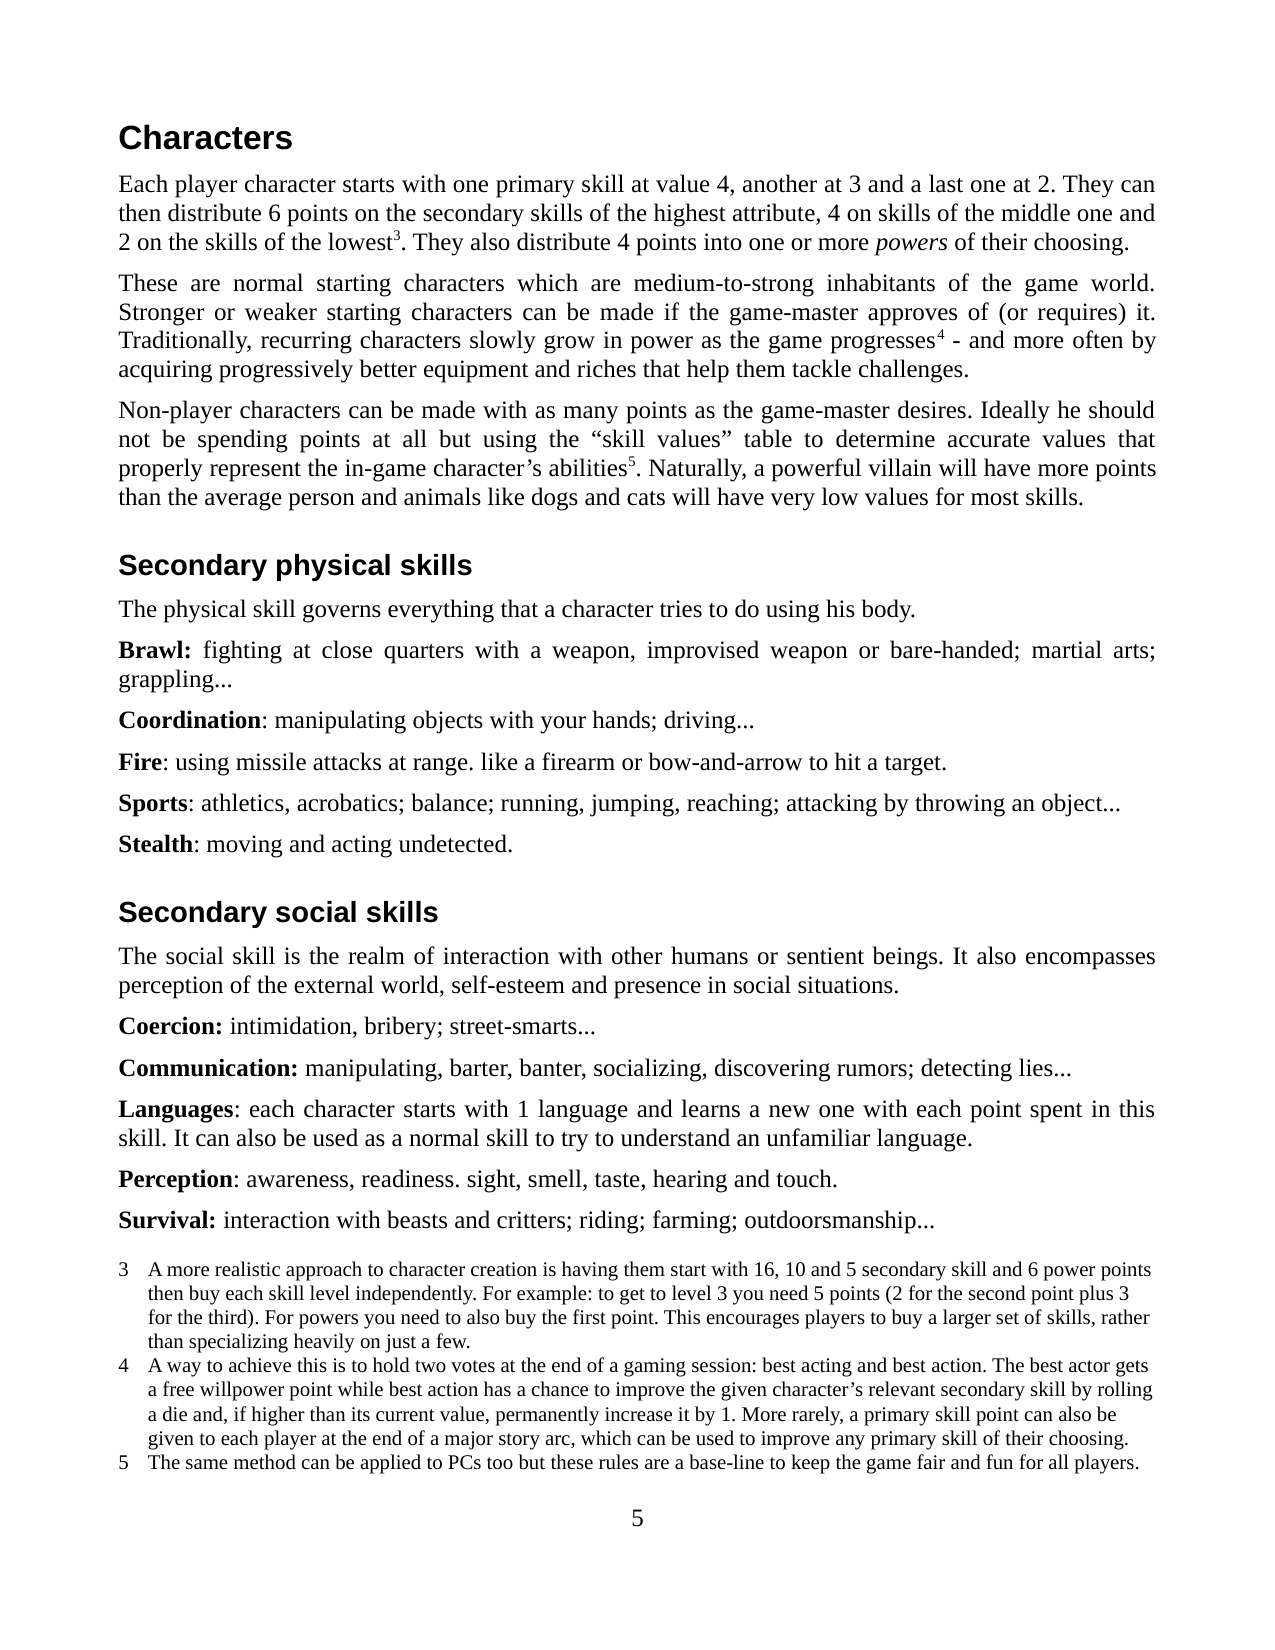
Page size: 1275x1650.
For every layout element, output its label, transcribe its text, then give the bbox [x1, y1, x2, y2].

text Fire: using missile attacks at range. like a firearm or bow-and-arrow to hit a target. [118, 747, 1157, 775]
text These are normal starting characters which are medium-to-strong inhabitants of the game world. Stronger or weaker starting characters can be made if the game-master approves of (or requires) it. Traditionally, recurring characters slowly grow in power as the game progresses - and more often by acquiring progressively better equipment and riches that help them tackle challenges. [118, 268, 1157, 383]
text Brawl: fighting at close quarters with a weapon, improvised weapon or bare-handed; martial arts; grappling... [118, 635, 1157, 693]
subtitle Secondary social skills [118, 895, 1157, 929]
text A more realistic approach to character creation is having them start with 16, 10 and 5 secondary skill and 6 power points then buy each skill level independently. For example: to get to level 3 you need 5 points (2 for the second point plus 3 for the third). For powers you need to also buy the first point. This encourages players to buy a larger set of skills, rather than specializing heavily on just a few. [118, 1257, 1157, 1353]
text Survival: interaction with beasts and critters; riding; farming; outdoorsmanship... [118, 1205, 1157, 1234]
text The same method can be applied to PCs too but these rules are a base-line to keep the game fair and fun for all players. [118, 1449, 1157, 1474]
text Languages: each character starts with 1 language and learns a new one with each point spent in this skill. It can also be used as a normal skill to try to understand an unfamiliar language. [118, 1094, 1157, 1151]
text Sports: athletics, acrobatics; balance; running, jumping, reaching; attacking by throwing an object... [118, 788, 1157, 817]
text Coordination: manipulating objects with your hands; driving... [118, 705, 1157, 734]
text Stealth: moving and acting undetected. [118, 829, 1157, 858]
subtitle Characters [118, 118, 1157, 157]
subtitle Secondary physical skills [118, 548, 1157, 582]
text Each player character starts with one primary skill at value 4, another at 3 and a last one at 2. They can then distribute 6 points on the secondary skills of the highest attribute, 4 on skills of the middle one and 2 on the skills of the lowest. They also distribute 4 points into one or more powers of their choosing. [118, 169, 1157, 256]
text Communication: manipulating, barter, banter, socializing, discovering rumors; detecting lies... [118, 1053, 1157, 1081]
text The physical skill governs everything that a character tries to do using his body. [118, 594, 1157, 623]
text Non-player characters can be made with as many points as the game-master desires. Ideally he should not be spending points at all but using the “skill values” table to determine accurate values that properly represent the in-game character’s abilities. Naturally, a powerful villain will have more points than the average person and animals like dogs and cats will have very low values for most skills. [118, 396, 1157, 511]
text Coercion: intimidation, bribery; street-smarts... [118, 1011, 1157, 1040]
text The social skill is the realm of interaction with other humans or sentient beings. It also encompasses perception of the external world, self-esteem and presence in social situations. [118, 941, 1157, 999]
text A way to achieve this is to hold two votes at the end of a gaming session: best acting and best action. The best actor gets a free willpower point while best action has a chance to improve the given character’s relevant secondary skill by rolling a die and, if higher than its current value, permanently increase it by 1. More rarely, a primary skill point can also be given to each player at the end of a major story arc, which can be used to improve any primary skill of their choosing. [118, 1353, 1157, 1449]
text Perception: awareness, readiness. sight, smell, taste, hearing and touch. [118, 1164, 1157, 1193]
